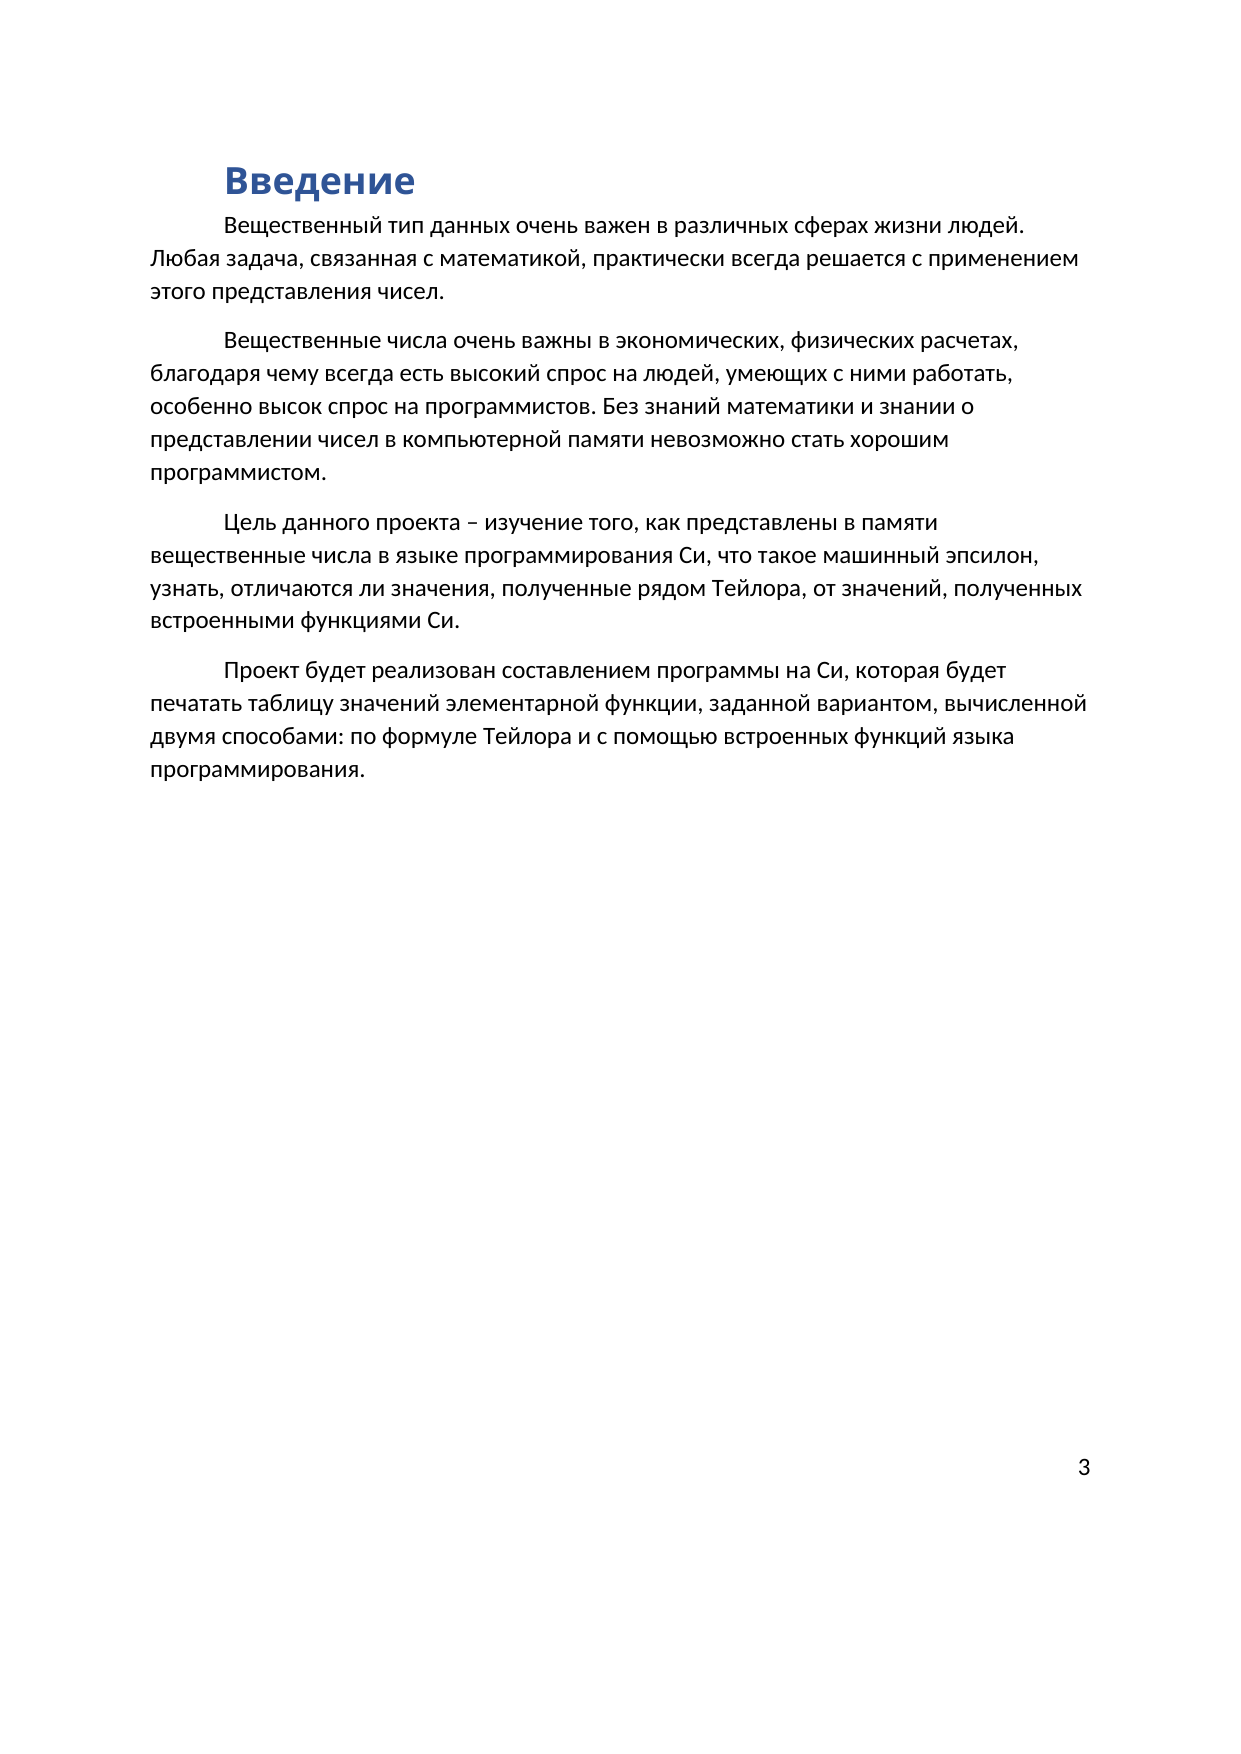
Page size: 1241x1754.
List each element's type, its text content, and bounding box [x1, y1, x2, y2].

subtitle Введение [150, 154, 1090, 205]
text Вещественный тип данных очень важен в различных сферах жизни людей. Любая задача, связанная с математикой, практически всегда решается с применением этого представления чисел. [150, 209, 1090, 306]
text Проект будет реализован составлением программы на Си, которая будет печатать таблицу значений элементарной функции, заданной вариантом, вычисленной двумя способами: по формуле Тейлора и с помощью встроенных функций языка программирования. [150, 654, 1090, 783]
text Цель данного проекта – изучение того, как представлены в памяти вещественные числа в языке программирования Си, что такое машинный эпсилон, узнать, отличаются ли значения, полученные рядом Тейлора, от значений, полученных встроенными функциями Си. [150, 506, 1090, 635]
text Вещественные числа очень важны в экономических, физических расчетах, благодаря чему всегда есть высокий спрос на людей, умеющих с ними работать, особенно высок спрос на программистов. Без знаний математики и знании о представлении чисел в компьютерной памяти невозможно стать хорошим программистом. [150, 325, 1090, 487]
